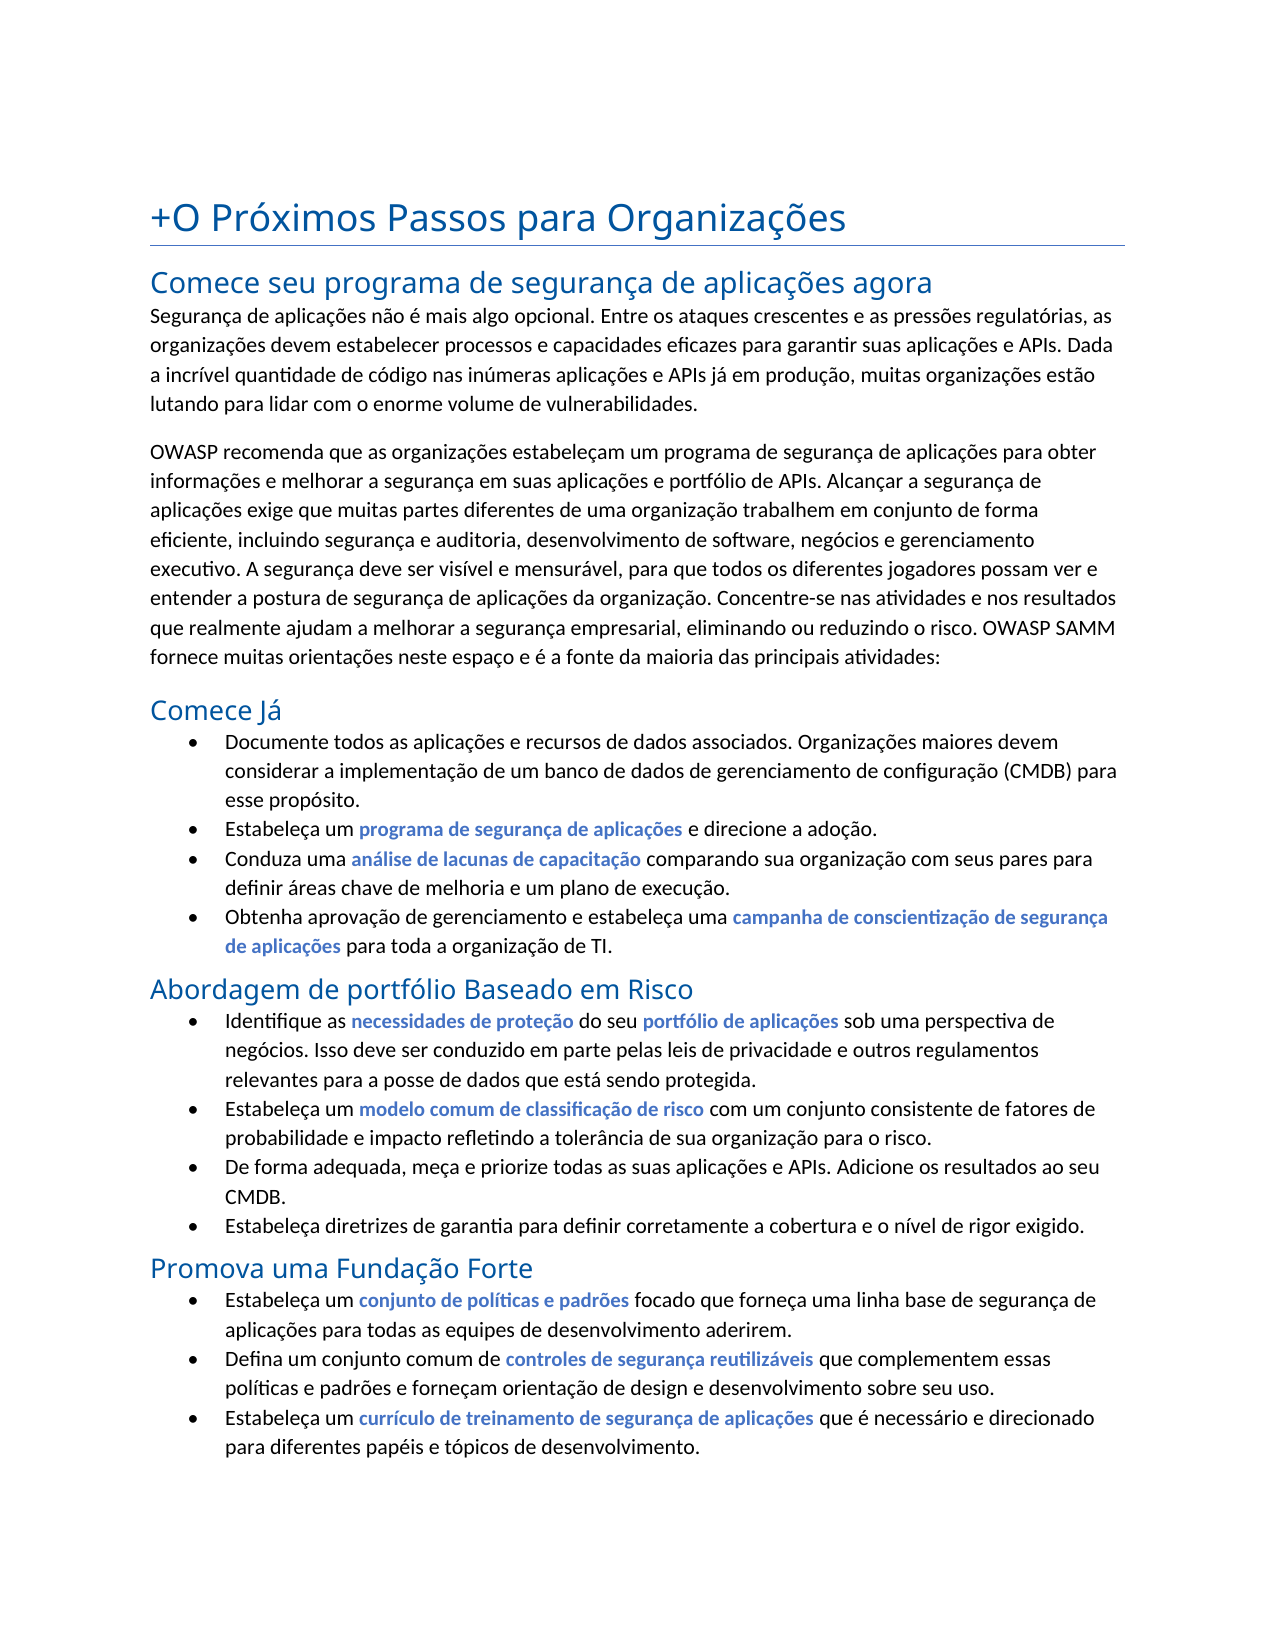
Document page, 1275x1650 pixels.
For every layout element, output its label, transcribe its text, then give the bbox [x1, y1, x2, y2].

list Obtenha aprovação de gerenciamento e estabeleça uma campanha de conscientização de segurança de aplicações para toda a organização de TI. [187, 903, 1125, 959]
list Defina um conjunto comum de controles de segurança reutilizáveis que complementem essas políticas e padrões e forneçam orientação de design e desenvolvimento sobre seu uso. [187, 1345, 1125, 1401]
text Segurança de aplicações não é mais algo opcional. Entre os ataques crescentes e as pressões regulatórias, as organizações devem estabelecer processos e capacidades eficazes para garantir suas aplicações e APIs. Dada a incrível quantidade de código nas inúmeras aplicações e APIs já em produção, muitas organizações estão lutando para lidar com o enorme volume de vulnerabilidades. [150, 302, 1125, 417]
text OWASP recomenda que as organizações estabeleçam um programa de segurança de aplicações para obter informações e melhorar a segurança em suas aplicações e portfólio de APIs. Alcançar a segurança de aplicações exige que muitas partes diferentes de uma organização trabalhem em conjunto de forma eficiente, incluindo segurança e auditoria, desenvolvimento de software, negócios e gerenciamento executivo. A segurança deve ser visível e mensurável, para que todos os diferentes jogadores possam ver e entender a postura de segurança de aplicações da organização. Concentre-se nas atividades e nos resultados que realmente ajudam a melhorar a segurança empresarial, eliminando ou reduzindo o risco. OWASP SAMM fornece muitas orientações neste espaço e é a fonte da maioria das principais atividades: [150, 438, 1125, 669]
subtitle Comece Já [150, 691, 1125, 728]
list Estabeleça um programa de segurança de aplicações e direcione a adoção. [187, 816, 1125, 842]
subtitle Promova uma Fundação Forte [150, 1250, 1125, 1287]
subtitle Abordagem de portfólio Baseado em Risco [150, 970, 1125, 1007]
list Estabeleça um conjunto de políticas e padrões focado que forneça uma linha base de segurança de aplicações para todas as equipes de desenvolvimento aderirem. [187, 1287, 1125, 1342]
list De forma adequada, meça e priorize todas as suas aplicações e APIs. Adicione os resultados ao seu CMDB. [187, 1153, 1125, 1209]
list Identifique as necessidades de proteção do seu portfólio de aplicações sob uma perspectiva de negócios. Isso deve ser conduzido em parte pelas leis de privacidade e outros regulamentos relevantes para a posse de dados que está sendo protegida. [187, 1007, 1125, 1092]
list Estabeleça um currículo de treinamento de segurança de aplicações que é necessário e direcionado para diferentes papéis e tópicos de desenvolvimento. [187, 1404, 1125, 1459]
subtitle +O Próximos Passos para Organizações [150, 192, 1125, 245]
list Estabeleça diretrizes de garantia para definir corretamente a cobertura e o nível de rigor exigido. [187, 1212, 1125, 1239]
list Estabeleça um modelo comum de classificação de risco com um conjunto consistente de fatores de probabilidade e impacto refletindo a tolerância de sua organização para o risco. [187, 1095, 1125, 1151]
subtitle Comece seu programa de segurança de aplicações agora [150, 262, 1125, 302]
list Conduza uma análise de lacunas de capacitação comparando sua organização com seus pares para definir áreas chave de melhoria e um plano de execução. [187, 845, 1125, 901]
list Documente todos as aplicações e recursos de dados associados. Organizações maiores devem considerar a implementação de um banco de dados de gerenciamento de configuração (CMDB) para esse propósito. [187, 728, 1125, 813]
